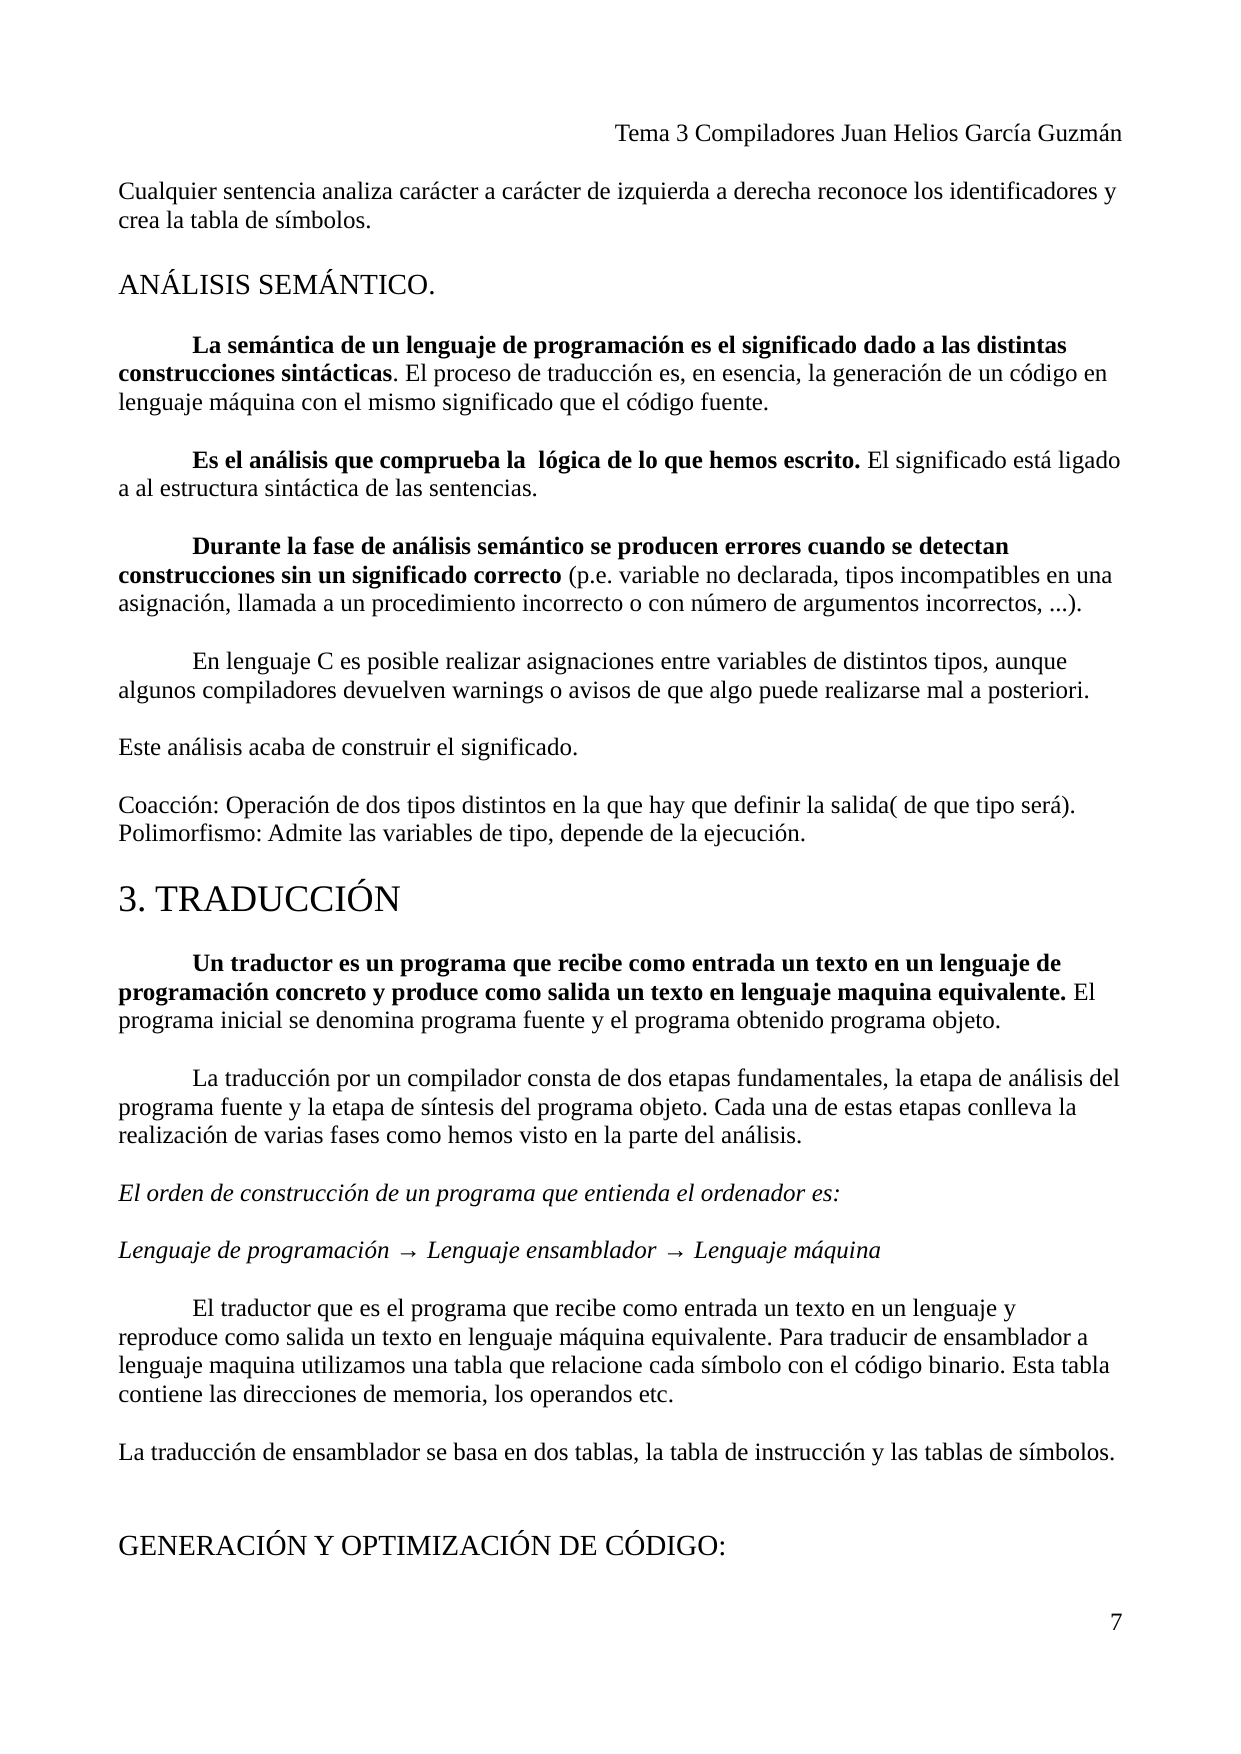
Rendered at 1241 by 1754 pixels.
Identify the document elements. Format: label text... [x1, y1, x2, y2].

text El orden de construcción de un programa que entienda el ordenador es: [118, 1178, 1122, 1207]
text El traductor que es el programa que recibe como entrada un texto en un lenguaje y reproduce como salida un texto en lenguaje máquina equivalente. Para traducir de ensamblador a lenguaje maquina utilizamos una tabla que relacione cada símbolo con el código binario. Esta tabla contiene las direcciones de memoria, los operandos etc. [118, 1293, 1122, 1408]
text Lenguaje de programación → Lenguaje ensamblador → Lenguaje máquina [118, 1207, 1122, 1264]
text Durante la fase de análisis semántico se producen errores cuando se detectan construcciones sin un significado correcto (p.e. variable no declarada, tipos incompatibles en una asignación, llamada a un procedimiento incorrecto o con número de argumentos incorrectos, ...). [118, 531, 1122, 617]
text Polimorfismo: Admite las variables de tipo, depende de la ejecución. [118, 818, 1122, 847]
text ANÁLISIS SEMÁNTICO. [118, 267, 1122, 301]
text Es el análisis que comprueba la lógica de lo que hemos escrito. El significado está ligado a al estructura sintáctica de las sentencias. [118, 445, 1122, 502]
text Un traductor es un programa que recibe como entrada un texto en un lenguaje de programación concreto y produce como salida un texto en lenguaje maquina equivalente. El programa inicial se denomina programa fuente y el programa obtenido programa objeto. [118, 948, 1122, 1034]
text Coacción: Operación de dos tipos distintos en la que hay que definir la salida( de que tipo será). [118, 790, 1122, 818]
text En lenguaje C es posible realizar asignaciones entre variables de distintos tipos, aunque algunos compiladores devuelven warnings o avisos de que algo puede realizarse mal a posteriori. [118, 646, 1122, 703]
text GENERACIÓN Y OPTIMIZACIÓN DE CÓDIGO: [118, 1528, 1122, 1561]
text La traducción de ensamblador se basa en dos tablas, la tabla de instrucción y las tablas de símbolos. [118, 1437, 1122, 1465]
text Cualquier sentencia analiza carácter a carácter de izquierda a derecha reconoce los identificadores y crea la tabla de símbolos. [118, 176, 1122, 234]
text 3. TRADUCCIÓN [118, 876, 1122, 919]
text La semántica de un lenguaje de programación es el significado dado a las distintas construcciones sintácticas. El proceso de traducción es, en esencia, la generación de un código en lenguaje máquina con el mismo significado que el código fuente. [118, 330, 1122, 416]
text La traducción por un compilador consta de dos etapas fundamentales, la etapa de análisis del programa fuente y la etapa de síntesis del programa objeto. Cada una de estas etapas conlleva la realización de varias fases como hemos visto en la parte del análisis. [118, 1063, 1122, 1149]
text Este análisis acaba de construir el significado. [118, 732, 1122, 761]
